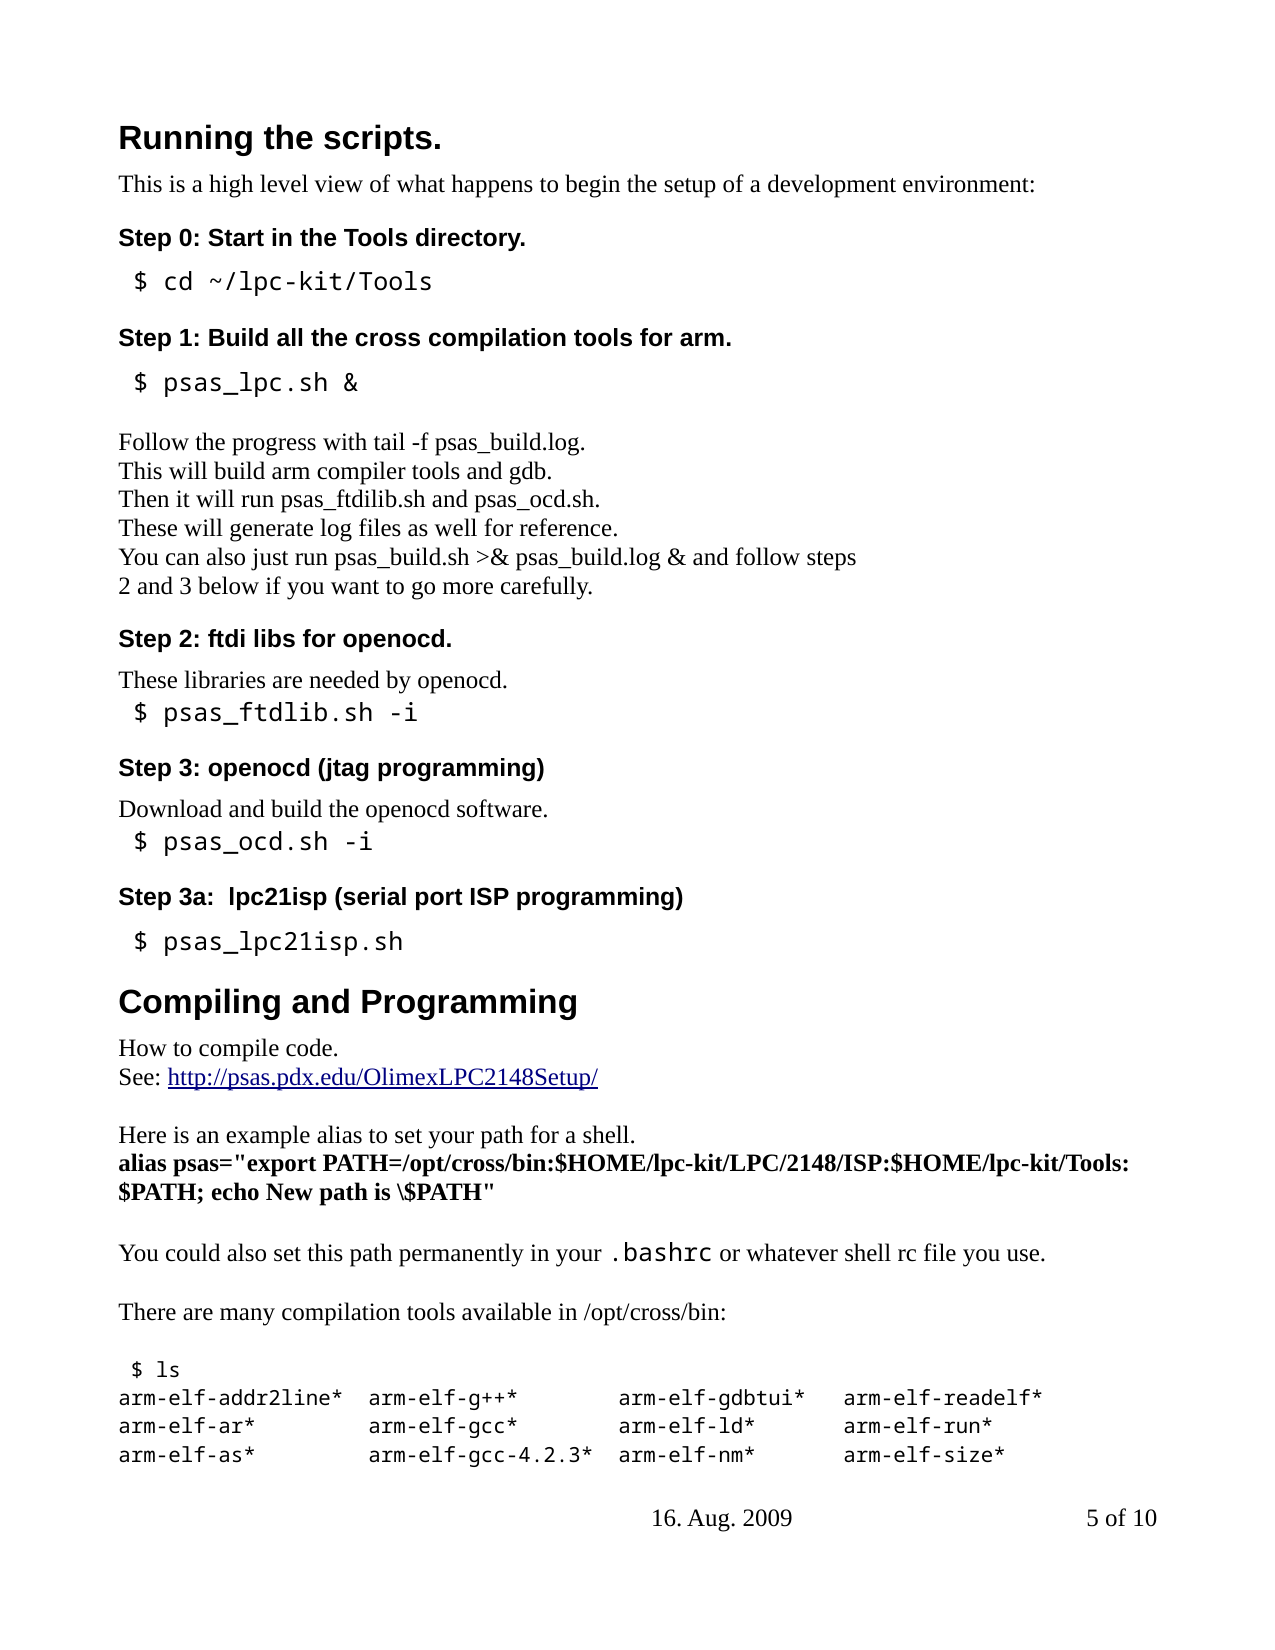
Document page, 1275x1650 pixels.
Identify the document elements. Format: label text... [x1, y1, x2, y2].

subtitle Step 3: openocd (jtag programming) [118, 753, 1157, 782]
text arm-elf-ar* arm-elf-gcc* arm-elf-ld* arm-elf-run* [118, 1412, 1157, 1440]
text See: http://psas.pdx.edu/OlimexLPC2148Setup/ [118, 1062, 1157, 1091]
text This will build arm compiler tools and gdb. [118, 456, 1157, 484]
text You could also set this path permanently in your .bashrc or whatever shell rc file you use. [118, 1235, 1157, 1269]
text $ cd ~/lpc-kit/Tools [118, 264, 1157, 298]
text Then it will run psas_ftdilib.sh and psas_ocd.sh. [118, 484, 1157, 513]
subtitle Step 2: ftdi libs for openocd. [118, 624, 1157, 653]
text $ psas_ftdlib.sh -i [118, 694, 1157, 728]
subtitle Step 3a: lpc21isp (serial port ISP programming) [118, 882, 1157, 911]
text This is a high level view of what happens to begin the setup of a development environment: [118, 169, 1157, 198]
text $ ls [118, 1355, 1157, 1383]
text How to compile code. [118, 1033, 1157, 1062]
text $ psas_lpc.sh & [118, 364, 1157, 398]
subtitle Step 1: Build all the cross compilation tools for arm. [118, 323, 1157, 352]
text These libraries are needed by openocd. [118, 666, 1157, 694]
text You can also just run psas_build.sh >& psas_build.log & and follow steps [118, 542, 1157, 571]
subtitle Step 0: Start in the Tools directory. [118, 223, 1157, 252]
text arm-elf-addr2line* arm-elf-g++* arm-elf-gdbtui* arm-elf-readelf* [118, 1383, 1157, 1412]
subtitle Running the scripts. [118, 118, 1157, 157]
text $ psas_ocd.sh -i [118, 823, 1157, 857]
text Follow the progress with tail -f psas_build.log. [118, 427, 1157, 456]
text alias psas="export PATH=/opt/cross/bin:$HOME/lpc-kit/LPC/2148/ISP:$HOME/lpc-kit/Tools:$PATH; echo New path is \$PATH" [118, 1148, 1157, 1206]
text These will generate log files as well for reference. [118, 513, 1157, 542]
text There are many compilation tools available in /opt/cross/bin: [118, 1297, 1157, 1326]
text arm-elf-as* arm-elf-gcc-4.2.3* arm-elf-nm* arm-elf-size* [118, 1440, 1157, 1468]
text Download and build the openocd software. [118, 794, 1157, 823]
text $ psas_lpc21isp.sh [118, 923, 1157, 957]
text 2 and 3 below if you want to go more carefully. [118, 571, 1157, 599]
text Here is an example alias to set your path for a shell. [118, 1120, 1157, 1148]
subtitle Compiling and Programming [118, 982, 1157, 1021]
